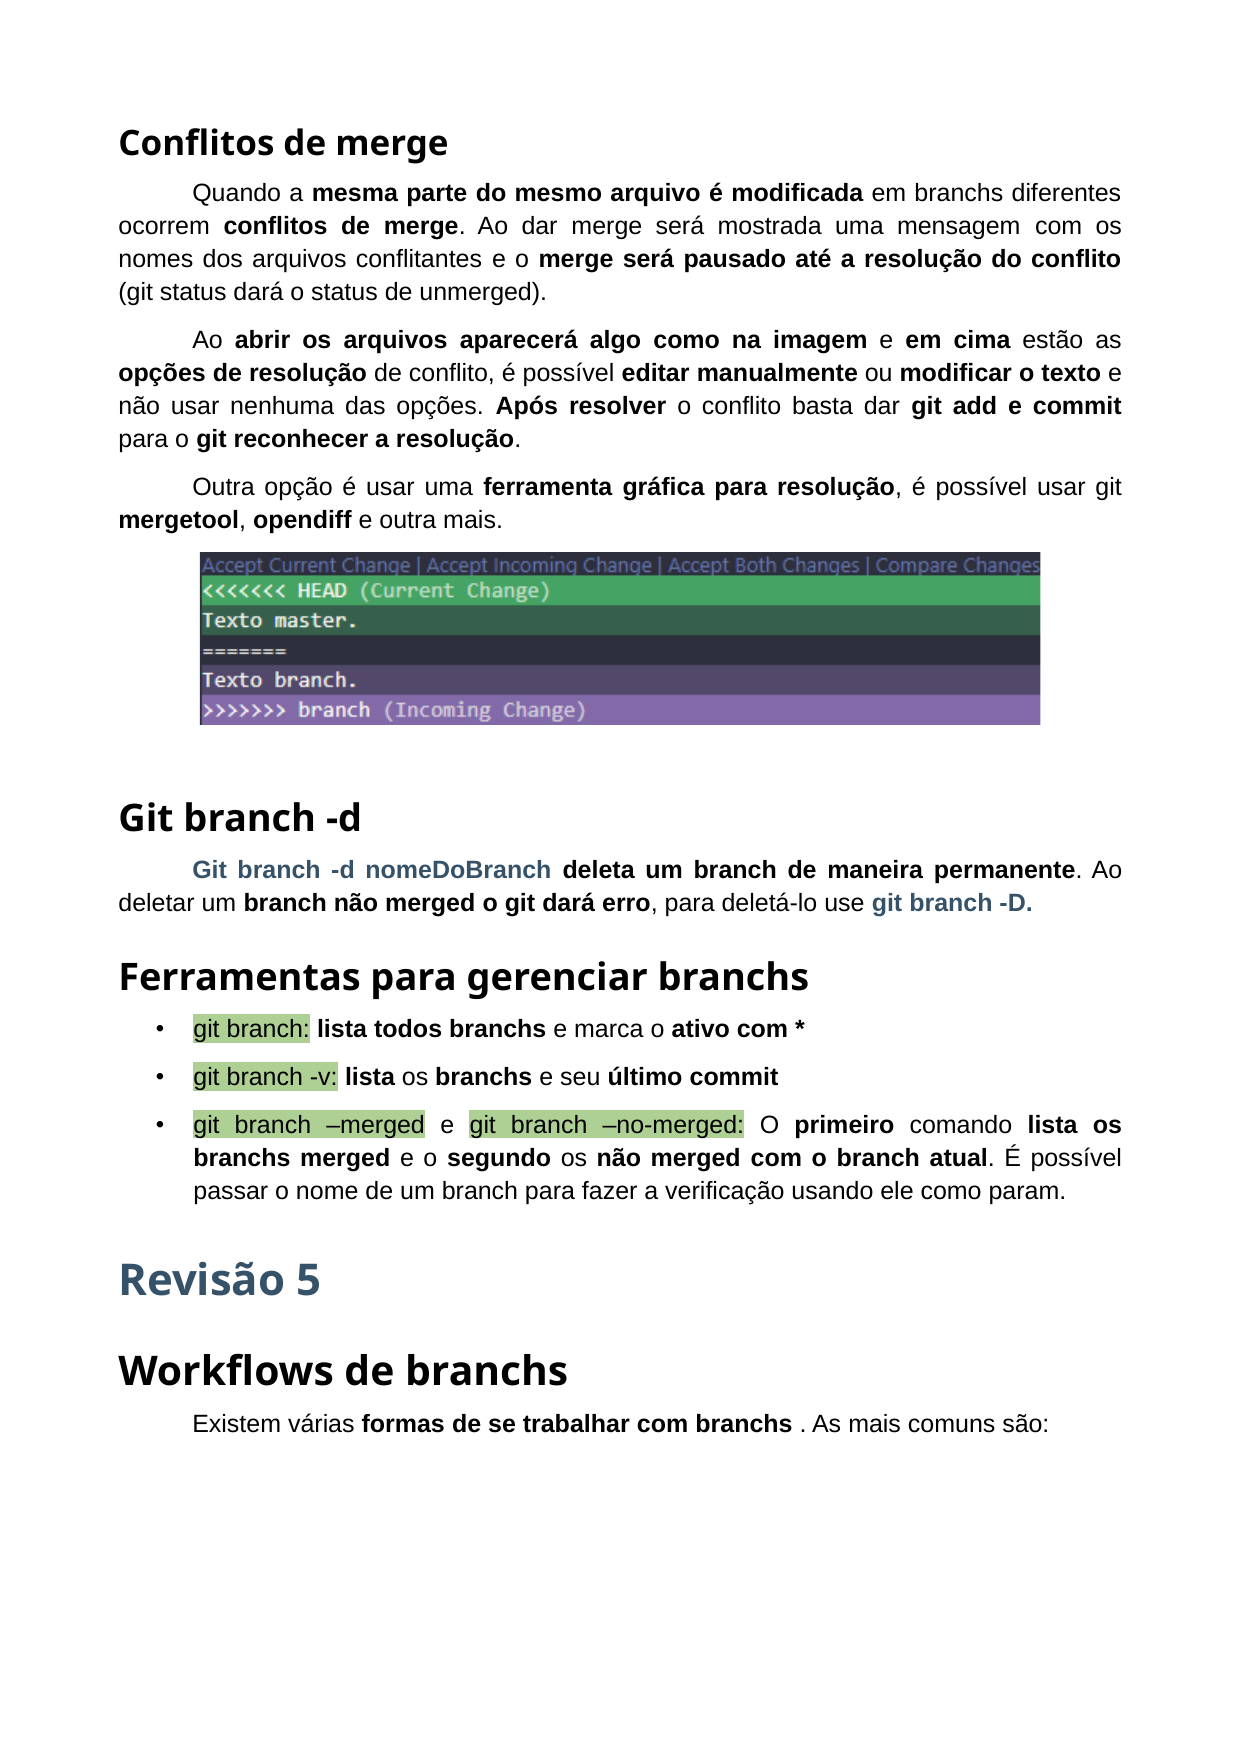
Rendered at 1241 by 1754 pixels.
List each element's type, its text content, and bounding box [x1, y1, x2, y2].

list git branch: lista todos branchs e marca o ativo com * [156, 1014, 1122, 1043]
text Ao abrir os arquivos aparecerá algo como na imagem e em cima estão as opções de resolução de conflito, é possível editar manualmente ou modificar o texto e não usar nenhuma das opções. Após resolver o conflito basta dar git add e commit para o git reconhecer a resolução. [118, 325, 1122, 453]
subtitle Git branch -d [118, 791, 1122, 842]
subtitle Conflitos de merge [118, 118, 1122, 166]
list git branch -v: lista os branchs e seu último commit [156, 1062, 1122, 1091]
text Existem várias formas de se trabalhar com branchs . As mais comuns são: [118, 1409, 1122, 1438]
subtitle Ferramentas para gerenciar branchs [118, 950, 1122, 1002]
text Quando a mesma parte do mesmo arquivo é modificada em branchs diferentes ocorrem conflitos de merge. Ao dar merge será mostrada uma mensagem com os nomes dos arquivos conflitantes e o merge será pausado até a resolução do conflito (git status dará o status de unmerged). [118, 178, 1122, 306]
text Outra opção é usar uma ferramenta gráfica para resolução, é possível usar git mergetool, opendiff e outra mais. [118, 472, 1122, 533]
subtitle Workflows de branchs [118, 1341, 1122, 1397]
subtitle Revisão 5 [118, 1248, 1122, 1308]
picture [199, 552, 1041, 725]
text Git branch -d nomeDoBranch deleta um branch de maneira permanente. Ao deletar um branch não merged o git dará erro, para deletá-lo use git branch -D. [118, 855, 1122, 917]
list git branch –merged e git branch –no-merged: O primeiro comando lista os branchs merged e o segundo os não merged com o branch atual. É possível passar o nome de um branch para fazer a verificação usando ele como param. [156, 1109, 1122, 1204]
